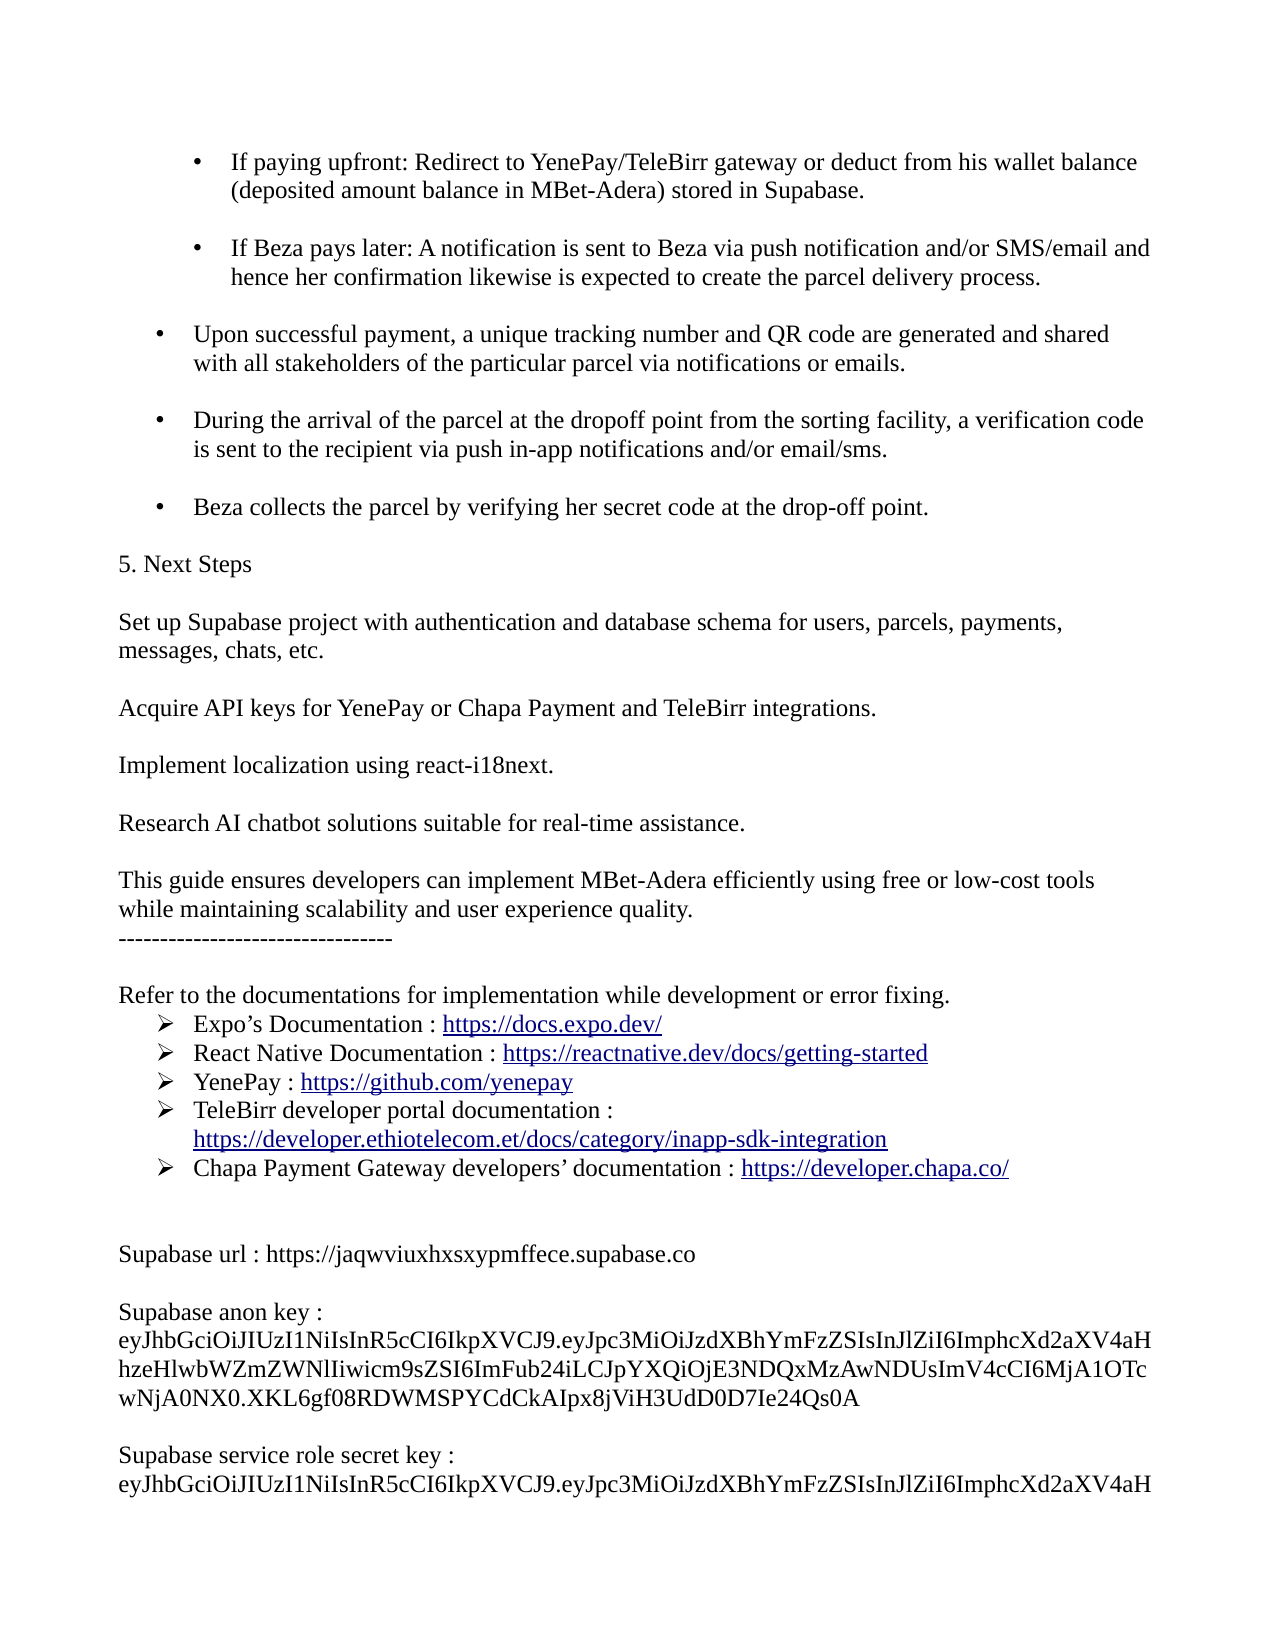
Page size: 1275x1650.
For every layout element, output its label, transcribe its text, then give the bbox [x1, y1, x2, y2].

text Supabase url : https://jaqwviuxhxsxypmffece.supabase.co [118, 1239, 1157, 1268]
text --------------------------------- [118, 923, 1157, 952]
list Upon successful payment, a unique tracking number and QR code are generated and shared with all stakeholders of the particular parcel via notifications or emails. [156, 319, 1157, 377]
list If Beza pays later: A notification is sent to Beza via push notification and/or SMS/email and hence her confirmation likewise is expected to create the parcel delivery process. [193, 233, 1157, 291]
text Research AI chatbot solutions suitable for real-time assistance. [118, 808, 1157, 837]
text Refer to the documentations for implementation while development or error fixing. [118, 981, 1157, 1009]
list During the arrival of the parcel at the dropoff point from the sorting facility, a verification code is sent to the recipient via push in-app notifications and/or email/sms. [156, 406, 1157, 463]
list React Native Documentation : https://reactnative.dev/docs/getting-started [156, 1038, 1157, 1067]
text This guide ensures developers can implement MBet-Adera efficiently using free or low-cost tools while maintaining scalability and user experience quality. [118, 866, 1157, 923]
text Supabase service role secret key : eyJhbGciOiJIUzI1NiIsInR5cCI6IkpXVCJ9.eyJpc3MiOiJzdXBhYmFzZSIsInJlZiI6ImphcXd2aXV4aH [118, 1441, 1157, 1498]
text Supabase anon key : eyJhbGciOiJIUzI1NiIsInR5cCI6IkpXVCJ9.eyJpc3MiOiJzdXBhYmFzZSIsInJlZiI6ImphcXd2aXV4aHhzeHlwbWZmZWNlIiwicm9sZSI6ImFub24iLCJpYXQiOjE3NDQxMzAwNDUsImV4cCI6MjA1OTcwNjA0NX0.XKL6gf08RDWMSPYCdCkAIpx8jViH3UdD0D7Ie24Qs0A [118, 1297, 1157, 1412]
text Implement localization using react-i18next. [118, 751, 1157, 779]
list Beza collects the parcel by verifying her secret code at the drop-off point. [156, 492, 1157, 521]
list YenePay : https://github.com/yenepay [156, 1067, 1157, 1096]
list Chapa Payment Gateway developers’ documentation : https://developer.chapa.co/ [156, 1153, 1157, 1182]
list Expo’s Documentation : https://docs.expo.dev/ [156, 1009, 1157, 1038]
list If paying upfront: Redirect to YenePay/TeleBirr gateway or deduct from his wallet balance (deposited amount balance in MBet-Adera) stored in Supabase. [193, 147, 1157, 204]
list TeleBirr developer portal documentation : https://developer.ethiotelecom.et/docs/category/inapp-sdk-integration [156, 1096, 1157, 1153]
text 5. Next Steps [118, 549, 1157, 578]
text Set up Supabase project with authentication and database schema for users, parcels, payments, messages, chats, etc. [118, 607, 1157, 664]
text Acquire API keys for YenePay or Chapa Payment and TeleBirr integrations. [118, 693, 1157, 722]
